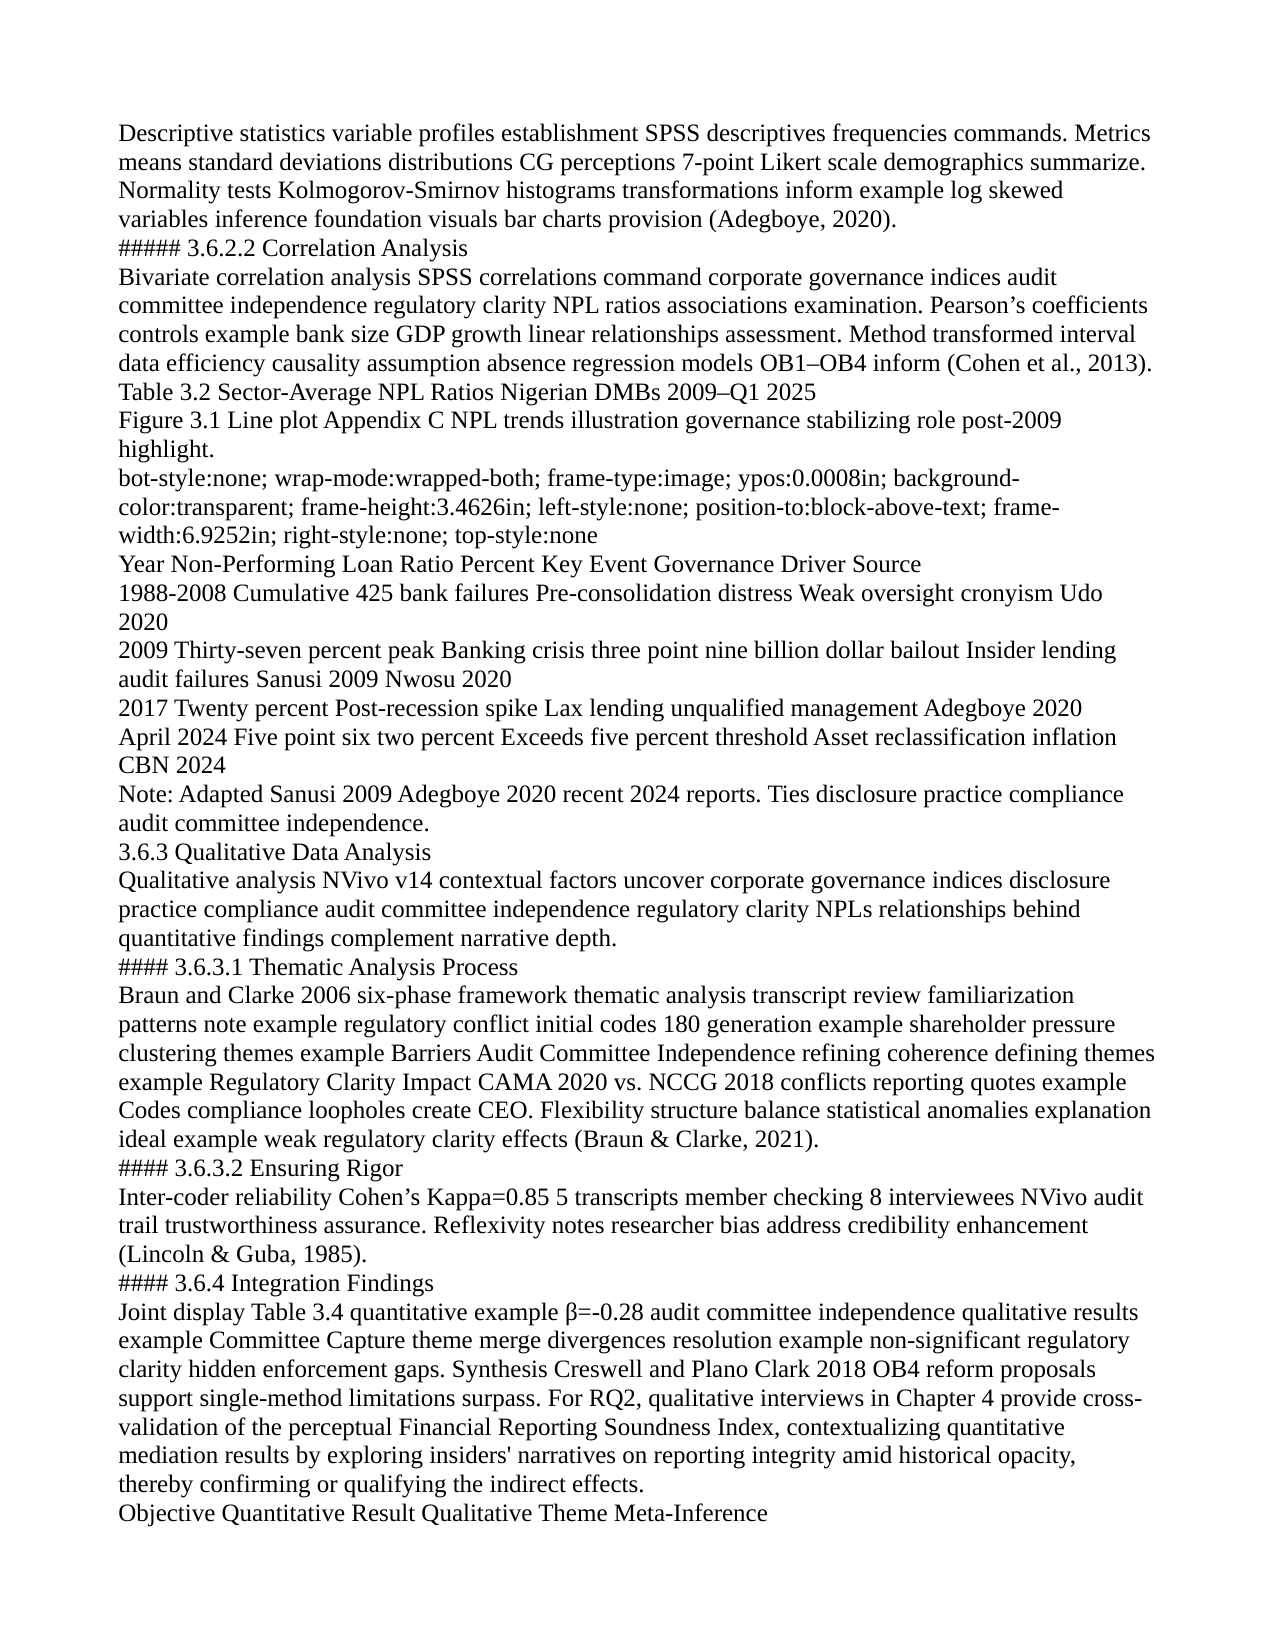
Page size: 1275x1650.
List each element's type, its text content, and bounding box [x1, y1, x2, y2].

text Joint display Table 3.4 quantitative example β=-0.28 audit committee independence qualitative results example Committee Capture theme merge divergences resolution example non-significant regulatory clarity hidden enforcement gaps. Synthesis Creswell and Plano Clark 2018 OB4 reform proposals support single-method limitations surpass. For RQ2, qualitative interviews in Chapter 4 provide cross-validation of the perceptual Financial Reporting Soundness Index, contextualizing quantitative mediation results by exploring insiders' narratives on reporting integrity amid historical opacity, thereby confirming or qualifying the indirect effects. [118, 1297, 1157, 1498]
text Bivariate correlation analysis SPSS correlations command corporate governance indices audit committee independence regulatory clarity NPL ratios associations examination. Pearson’s coefficients controls example bank size GDP growth linear relationships assessment. Method transformed interval data efficiency causality assumption absence regression models OB1–OB4 inform (Cohen et al., 2013). [118, 262, 1157, 377]
text Objective Quantitative Result Qualitative Theme Meta-Inference [118, 1498, 1157, 1527]
text Qualitative analysis NVivo v14 contextual factors uncover corporate governance indices disclosure practice compliance audit committee independence regulatory clarity NPLs relationships behind quantitative findings complement narrative depth. [118, 866, 1157, 952]
text 3.6.3 Qualitative Data Analysis [118, 837, 1157, 866]
text Figure 3.1 Line plot Appendix C NPL trends illustration governance stabilizing role post-2009 highlight. [118, 406, 1157, 463]
text Inter-coder reliability Cohen’s Kappa=0.85 5 transcripts member checking 8 interviewees NVivo audit trail trustworthiness assurance. Reflexivity notes researcher bias address credibility enhancement (Lincoln & Guba, 1985). [118, 1182, 1157, 1268]
text ##### 3.6.2.2 Correlation Analysis [118, 233, 1157, 262]
text bot-style:none; wrap-mode:wrapped-both; frame-type:image; ypos:0.0008in; background-color:transparent; frame-height:3.4626in; left-style:none; position-to:block-above-text; frame-width:6.9252in; right-style:none; top-style:none [118, 463, 1157, 549]
text Descriptive statistics variable profiles establishment SPSS descriptives frequencies commands. Metrics means standard deviations distributions CG perceptions 7-point Likert scale demographics summarize. Normality tests Kolmogorov-Smirnov histograms transformations inform example log skewed variables inference foundation visuals bar charts provision (Adegboye, 2020). [118, 118, 1157, 233]
text Year Non-Performing Loan Ratio Percent Key Event Governance Driver Source [118, 549, 1157, 578]
text 2017 Twenty percent Post-recession spike Lax lending unqualified management Adegboye 2020 [118, 693, 1157, 722]
text #### 3.6.3.1 Thematic Analysis Process [118, 952, 1157, 981]
text 1988-2008 Cumulative 425 bank failures Pre-consolidation distress Weak oversight cronyism Udo 2020 [118, 578, 1157, 636]
text #### 3.6.4 Integration Findings [118, 1268, 1157, 1297]
text April 2024 Five point six two percent Exceeds five percent threshold Asset reclassification inflation CBN 2024 [118, 722, 1157, 779]
text Table 3.2 Sector-Average NPL Ratios Nigerian DMBs 2009–Q1 2025 [118, 377, 1157, 406]
text #### 3.6.3.2 Ensuring Rigor [118, 1153, 1157, 1182]
text 2009 Thirty-seven percent peak Banking crisis three point nine billion dollar bailout Insider lending audit failures Sanusi 2009 Nwosu 2020 [118, 636, 1157, 693]
text Note: Adapted Sanusi 2009 Adegboye 2020 recent 2024 reports. Ties disclosure practice compliance audit committee independence. [118, 779, 1157, 837]
text Braun and Clarke 2006 six-phase framework thematic analysis transcript review familiarization patterns note example regulatory conflict initial codes 180 generation example shareholder pressure clustering themes example Barriers Audit Committee Independence refining coherence defining themes example Regulatory Clarity Impact CAMA 2020 vs. NCCG 2018 conflicts reporting quotes example Codes compliance loopholes create CEO. Flexibility structure balance statistical anomalies explanation ideal example weak regulatory clarity effects (Braun & Clarke, 2021). [118, 981, 1157, 1153]
